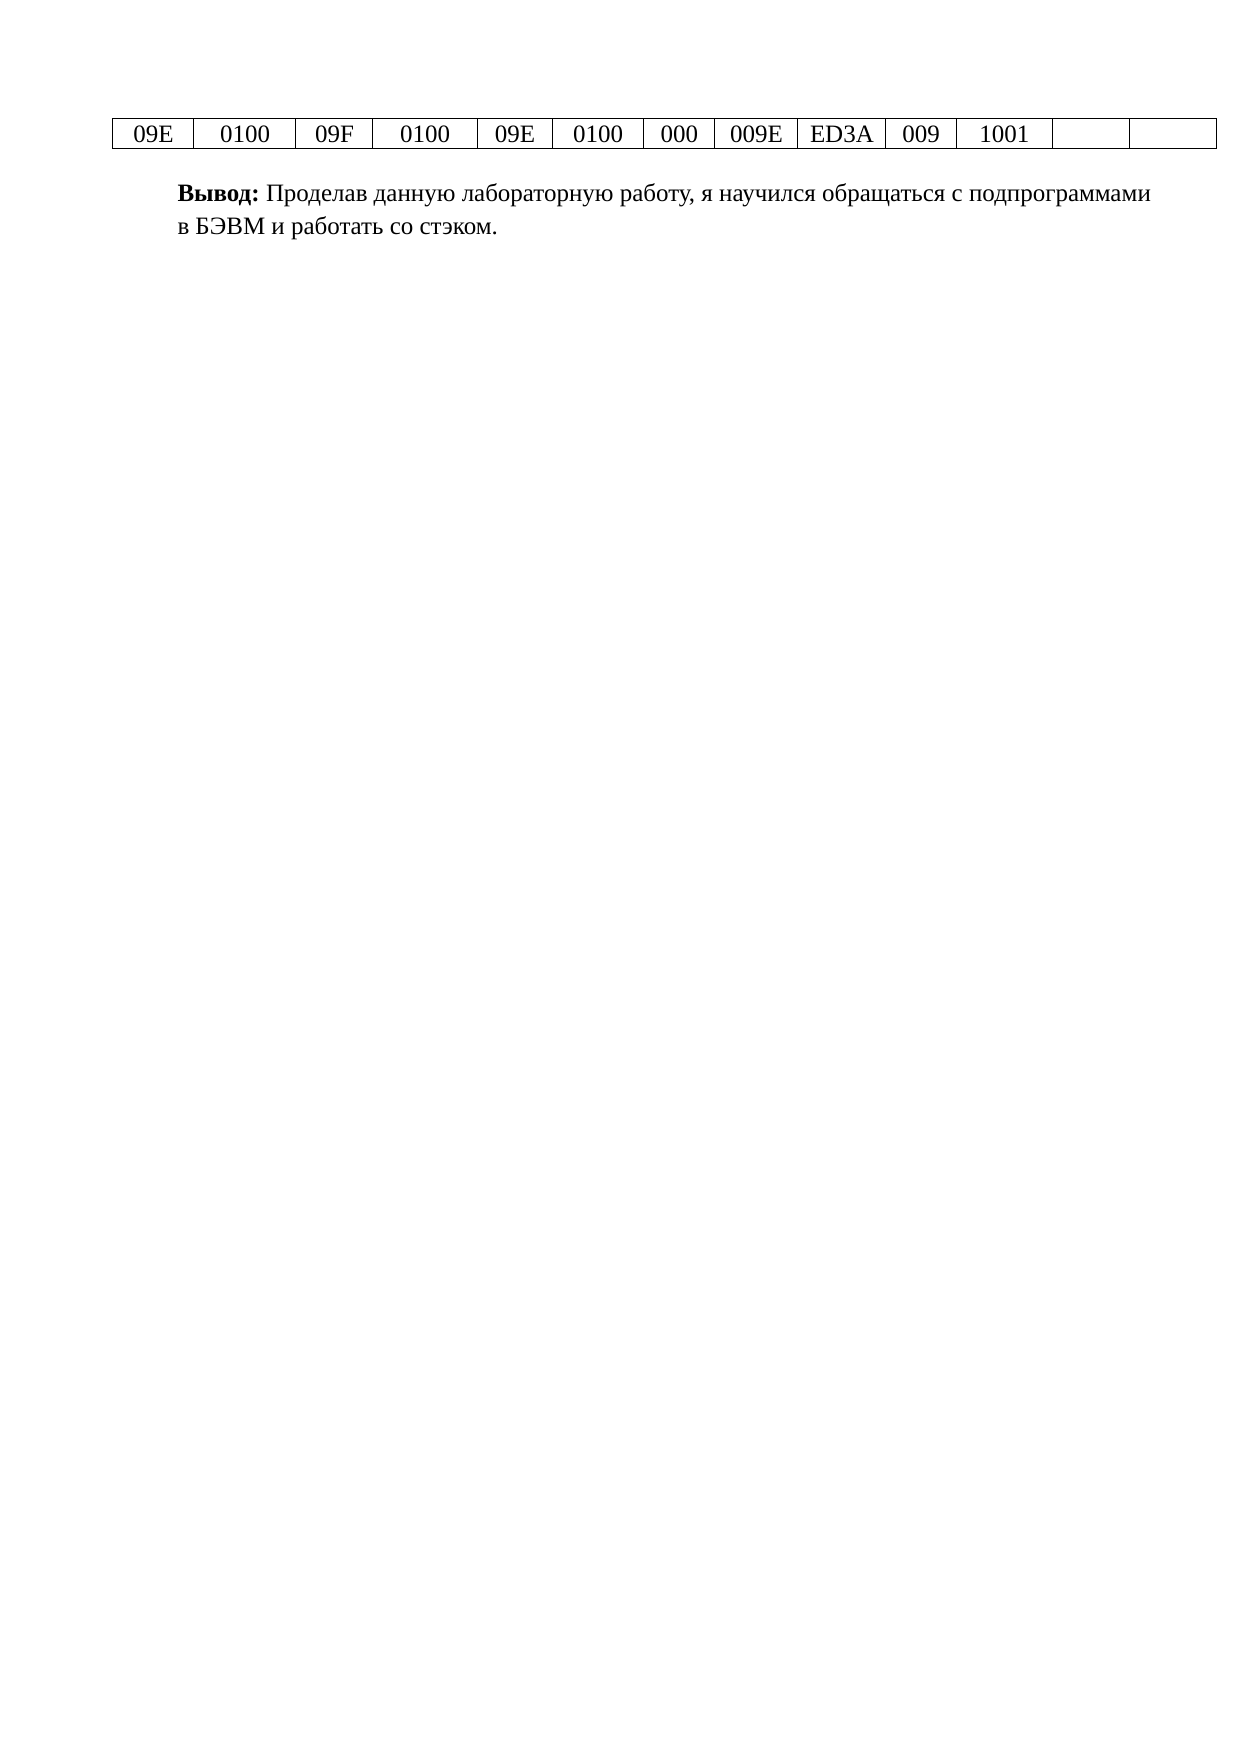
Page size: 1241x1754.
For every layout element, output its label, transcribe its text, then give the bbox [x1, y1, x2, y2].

table_cell 0100 [553, 119, 643, 148]
table_cell 09F [296, 119, 372, 148]
table_cell [1130, 119, 1216, 148]
text Вывод: Проделав данную лабораторную работу, я научился обращаться с подпрограммами в БЭВМ и работать со стэком. [177, 178, 1152, 239]
table_cell [1053, 119, 1129, 148]
table_cell 1001 [957, 119, 1052, 148]
table_cell 09E [478, 119, 552, 148]
table_cell 000 [644, 119, 714, 148]
table_cell 009 [886, 119, 956, 148]
table_cell 09E [113, 119, 193, 148]
table_cell 0100 [194, 119, 295, 148]
table_cell 009E [715, 119, 797, 148]
table_cell 0100 [373, 119, 477, 148]
table_cell ED3A [798, 119, 885, 148]
